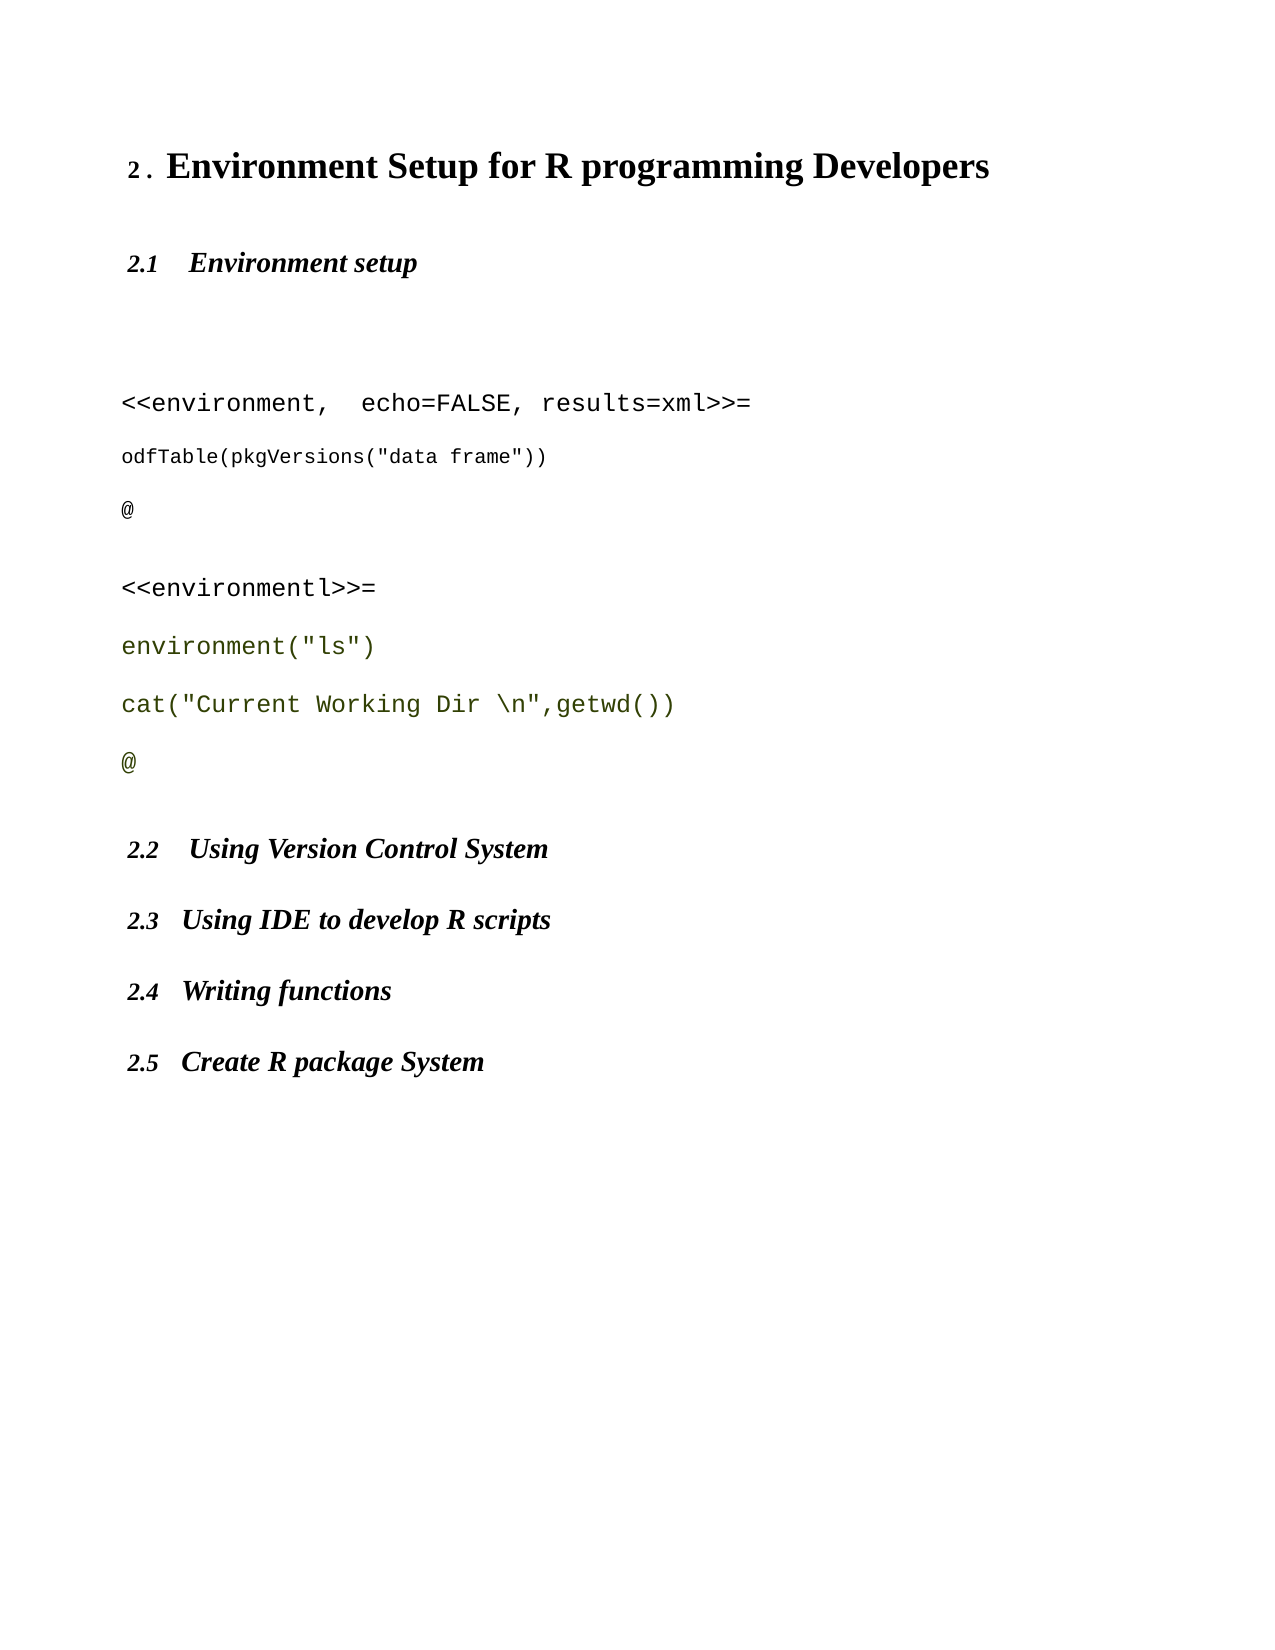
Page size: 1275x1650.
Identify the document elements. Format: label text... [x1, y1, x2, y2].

subtitle Environment Setup for R programming Developers [121, 143, 1158, 186]
text environment("ls") [121, 634, 1158, 662]
text @ [121, 749, 1158, 778]
text <<environmentl>>= [121, 576, 1158, 604]
subtitle Using Version Control System [121, 831, 1158, 865]
text <<environment, echo=FALSE, results=xml>>= [121, 390, 1158, 418]
subtitle Using IDE to develop R scripts [121, 902, 1158, 936]
text cat("Current Working Dir \n",getwd()) [121, 692, 1158, 720]
subtitle Environment setup [121, 245, 1158, 279]
subtitle Writing functions [121, 973, 1158, 1007]
text odfTable(pkgVersions("data frame")) [121, 447, 1158, 470]
text @ [121, 499, 1158, 523]
subtitle Create R package System [121, 1044, 1158, 1078]
